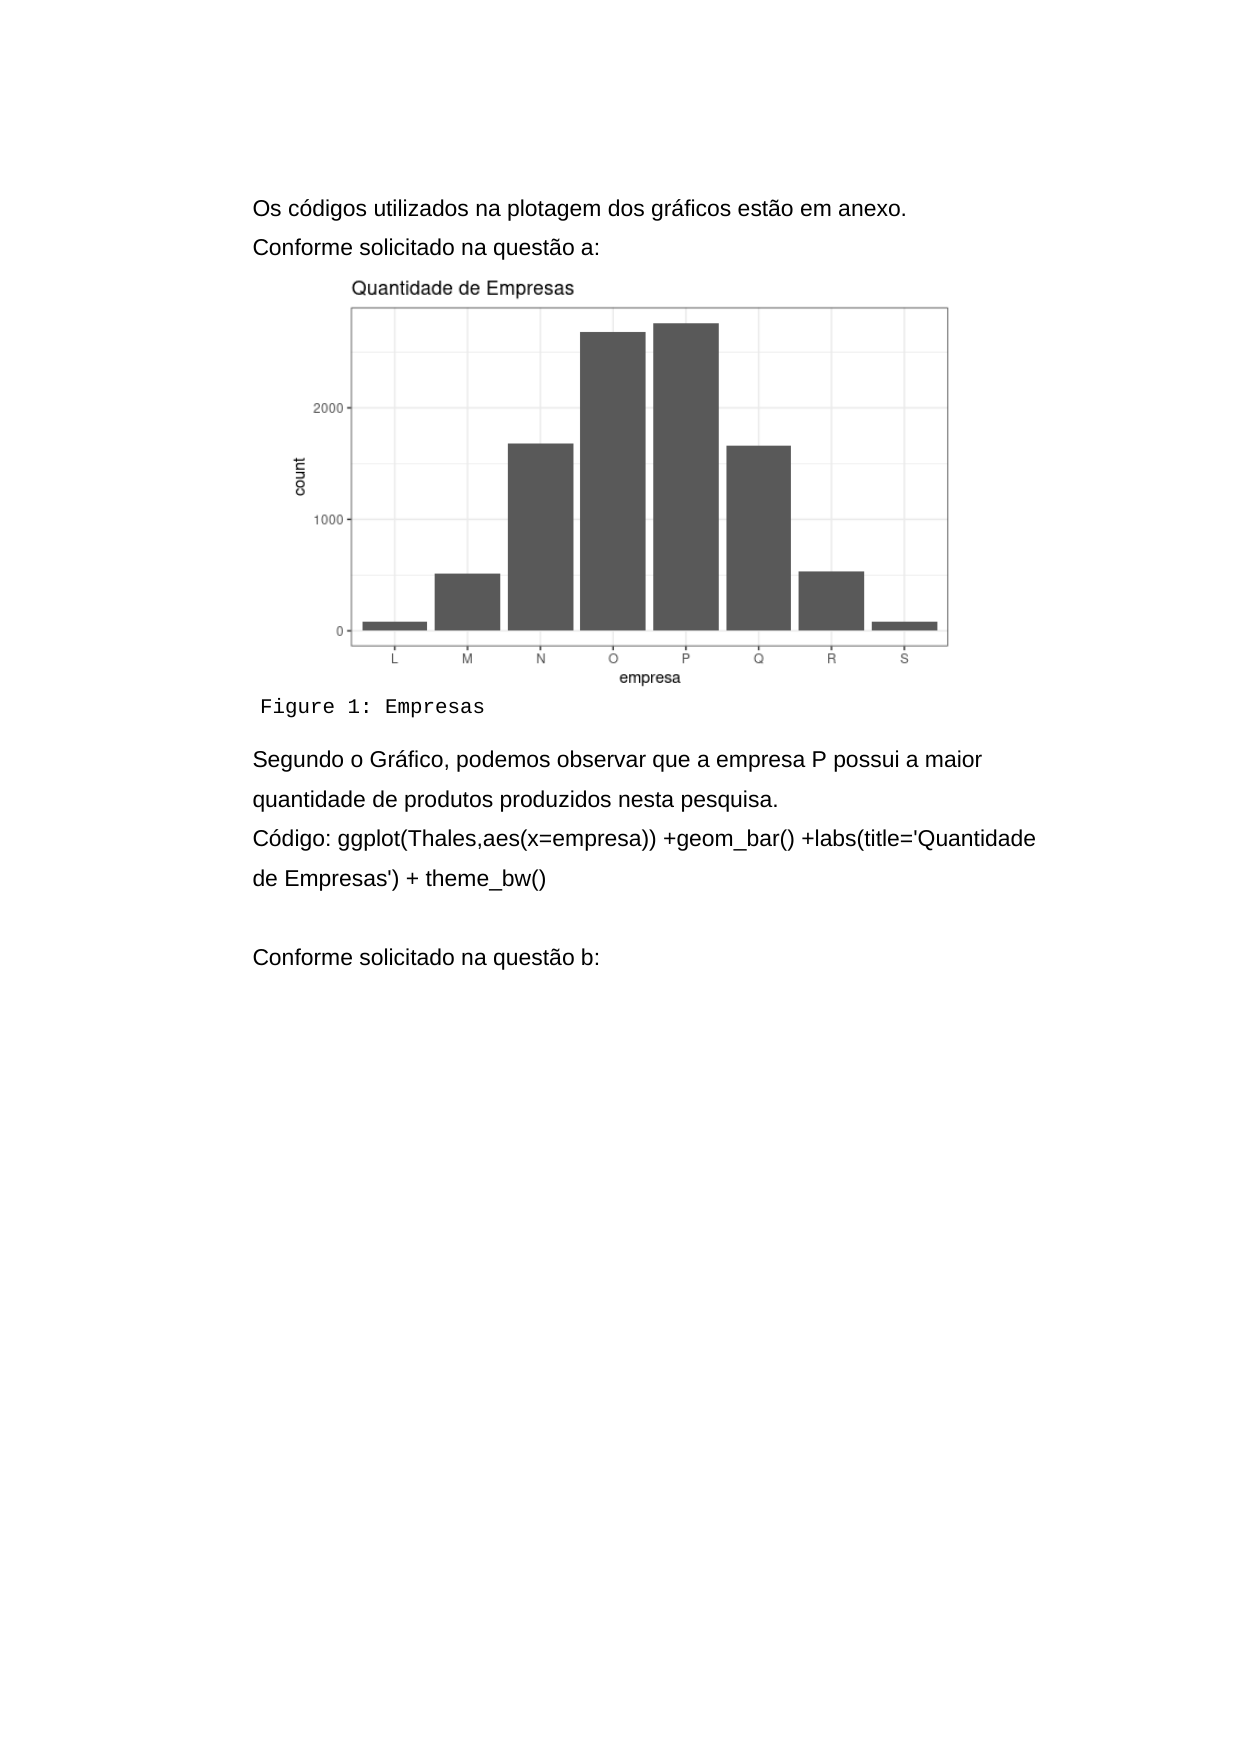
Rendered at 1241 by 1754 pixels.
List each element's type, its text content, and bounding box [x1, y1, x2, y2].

text Figure 1: Empresas [260, 273, 980, 720]
picture [285, 273, 955, 695]
list Conforme solicitado na questão b: [252, 943, 1063, 970]
list Os códigos utilizados na plotagem dos gráficos estão em anexo. [252, 194, 1063, 221]
list Conforme solicitado na questão a: [252, 234, 1063, 260]
list Segundo o Gráfico, podemos observar que a empresa P possui a maior quantidade de produtos produzidos nesta pesquisa. [252, 273, 1063, 812]
list Código: ggplot(Thales,aes(x=empresa)) +geom_bar() +labs(title='Quantidade de Empresas') + theme_bw() [252, 825, 1063, 891]
